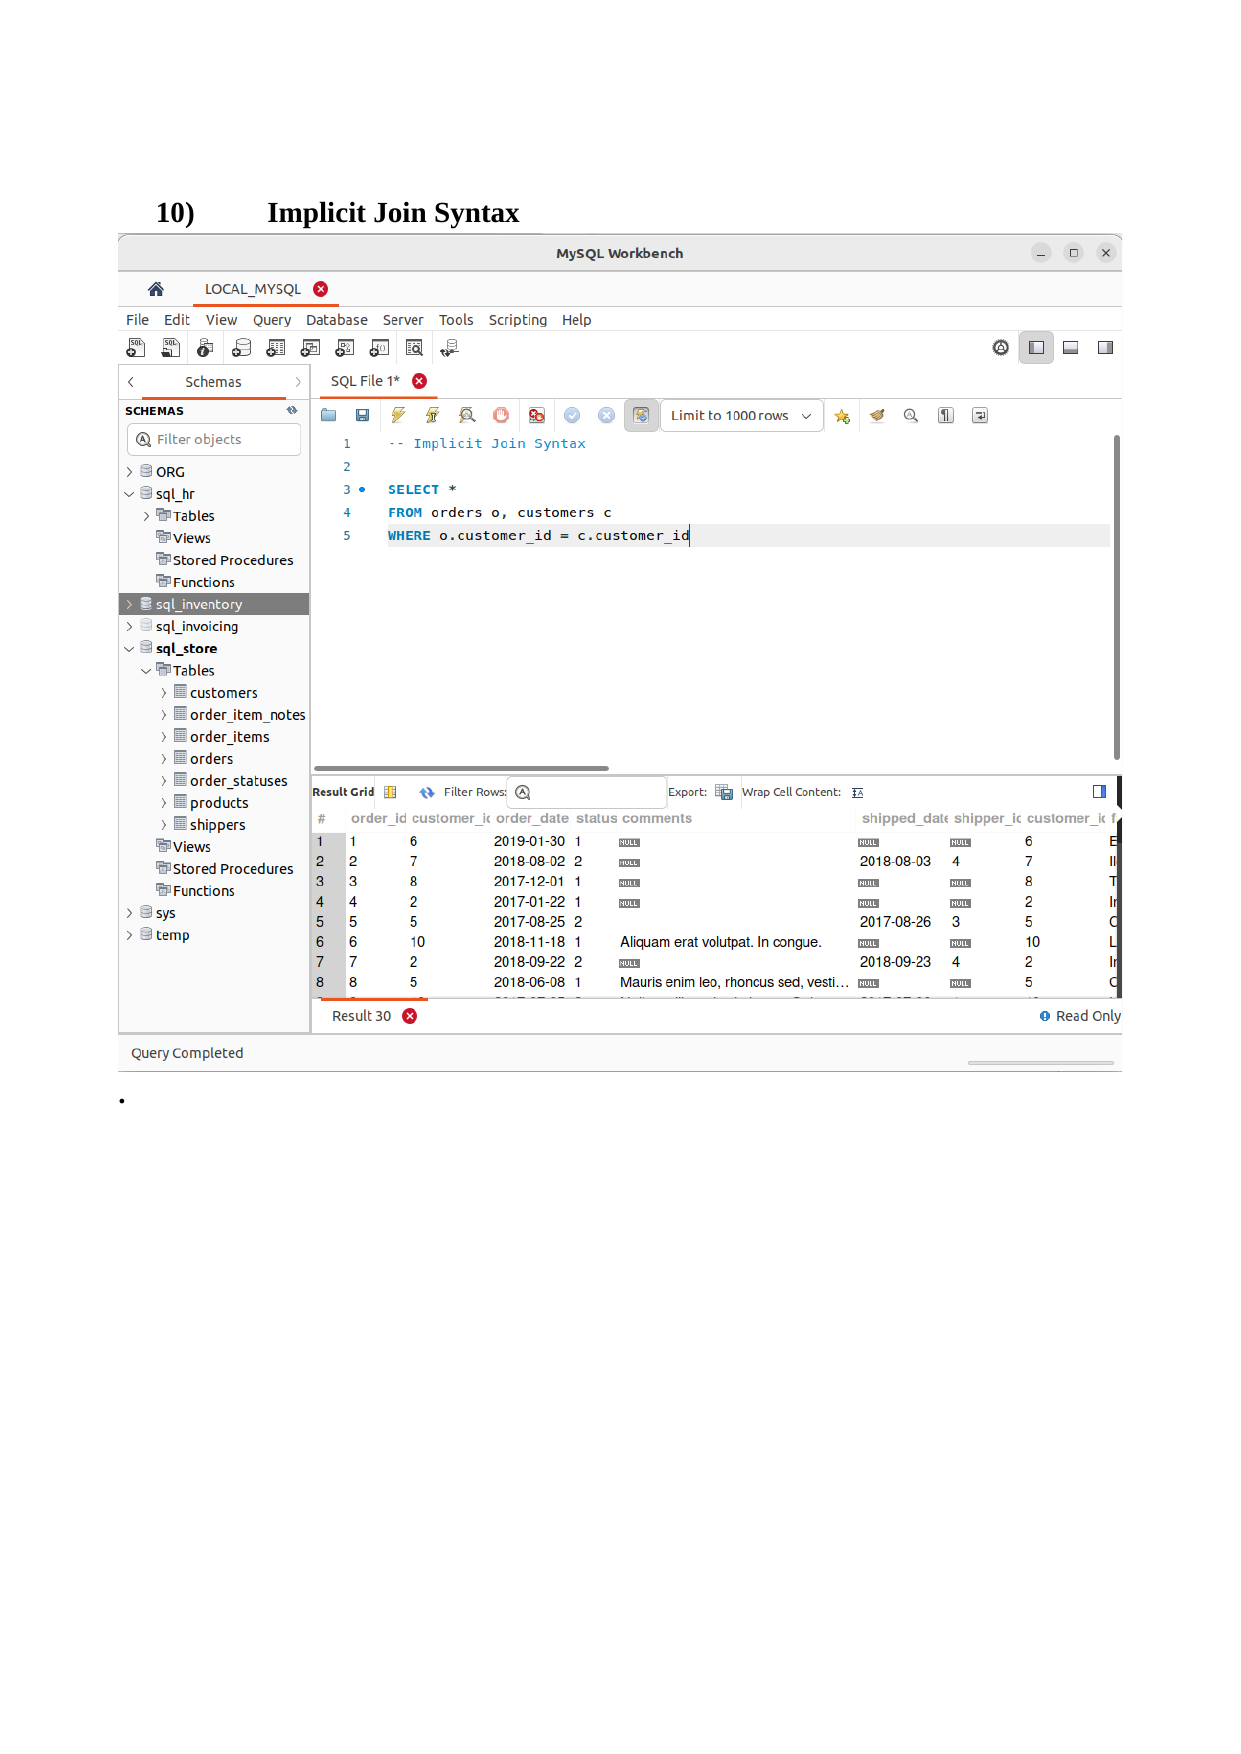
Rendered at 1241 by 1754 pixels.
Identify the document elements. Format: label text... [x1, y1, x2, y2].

picture [118, 233, 1123, 1072]
text . [118, 1072, 1122, 1110]
list Implicit Join Syntax [156, 195, 1122, 229]
